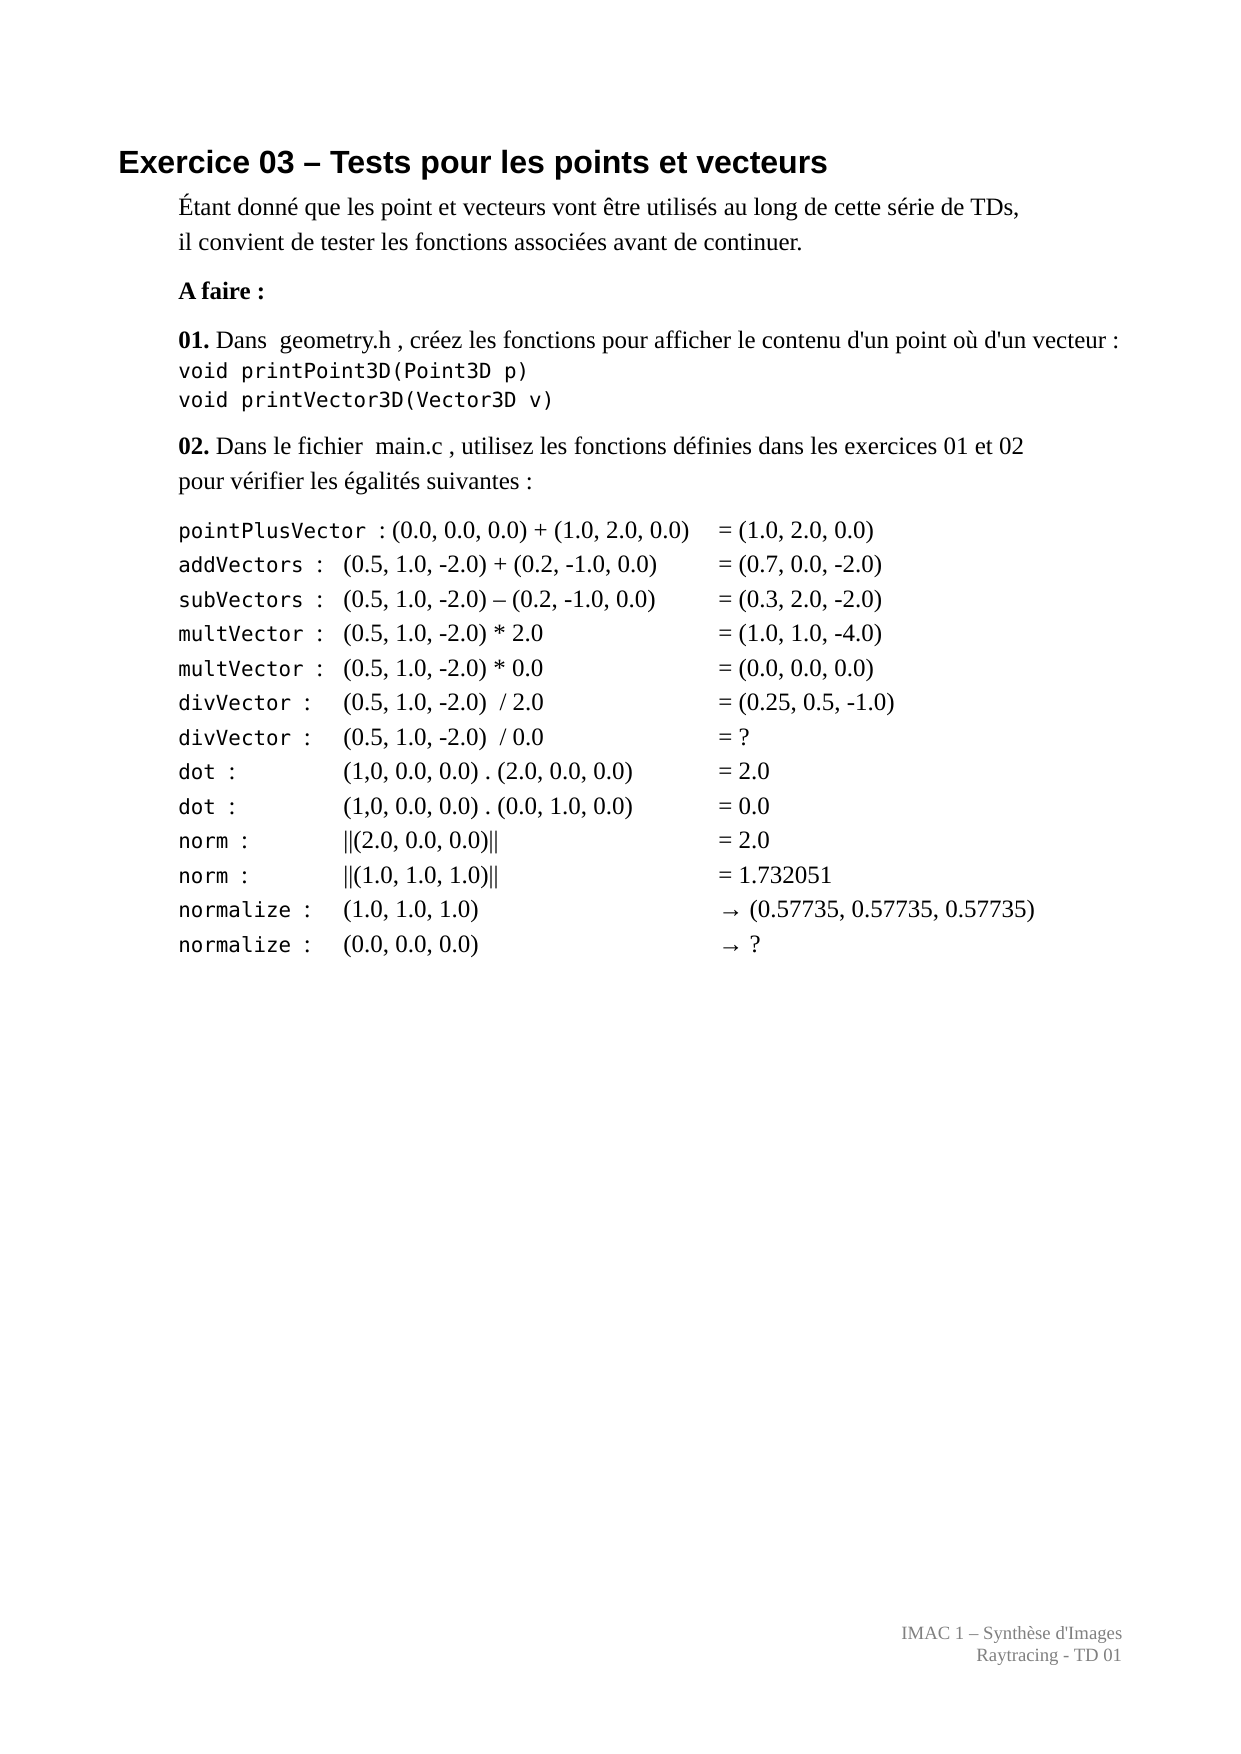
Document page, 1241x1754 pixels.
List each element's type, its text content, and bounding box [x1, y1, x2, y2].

subtitle Exercice 03 – Tests pour les points et vecteurs [118, 143, 1122, 180]
text 02. Dans le fichier main.c , utilisez les fonctions définies dans les exercices 01 et 02 pour vérifier les égalités suivantes : [178, 431, 1122, 494]
text pointPlusVector : (0.0, 0.0, 0.0) + (1.0, 2.0, 0.0) = (1.0, 2.0, 0.0) addVectors : (0.5, 1.0, -2.0) + (0.2, -1.0, 0.0) = (0.7, 0.0, -2.0) subVectors : (0.5, 1.0, -2.0) – (0.2, -1.0, 0.0) = (0.3, 2.0, -2.0) multVector : (0.5, 1.0, -2.0) * 2.0 = (1.0, 1.0, -4.0) multVector : (0.5, 1.0, -2.0) * 0.0 = (0.0, 0.0, 0.0) divVector : (0.5, 1.0, -2.0) / 2.0 = (0.25, 0.5, -1.0) divVector : (0.5, 1.0, -2.0) / 0.0 = ? dot : (1,0, 0.0, 0.0) . (2.0, 0.0, 0.0) = 2.0 dot : (1,0, 0.0, 0.0) . (0.0, 1.0, 0.0) = 0.0 norm : ||(2.0, 0.0, 0.0)|| = 2.0 norm : ||(1.0, 1.0, 1.0)|| = 1.732051 normalize : (1.0, 1.0, 1.0) → (0.57735, 0.57735, 0.57735) normalize : (0.0, 0.0, 0.0) → ? [178, 515, 1122, 957]
text A faire : [178, 276, 1122, 305]
text 01. Dans geometry.h , créez les fonctions pour afficher le contenu d'un point où d'un vecteur : void printPoint3D(Point3D p) void printVector3D(Vector3D v) [178, 325, 1122, 412]
text Étant donné que les point et vecteurs vont être utilisés au long de cette série de TDs, il convient de tester les fonctions associées avant de continuer. [178, 192, 1122, 256]
